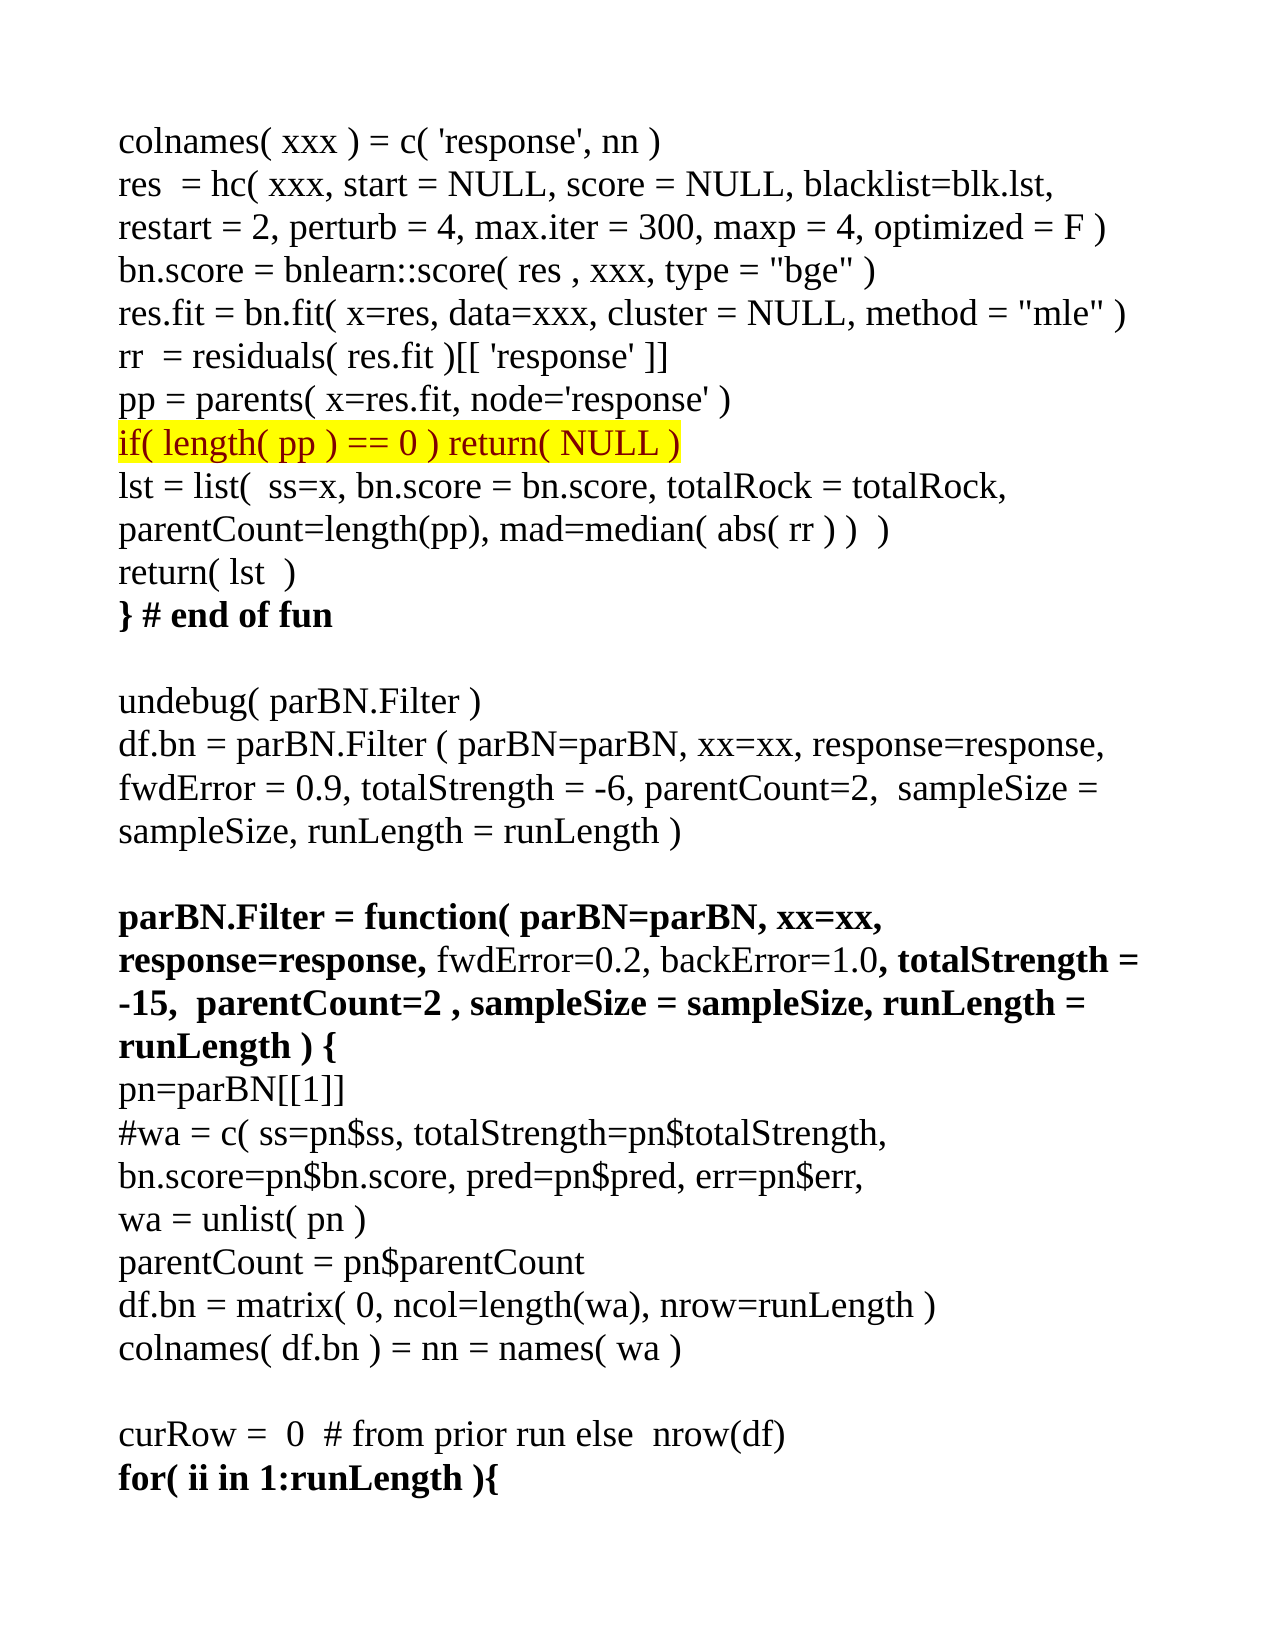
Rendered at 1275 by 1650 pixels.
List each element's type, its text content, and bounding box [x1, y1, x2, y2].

text parentCount = pn$parentCount [118, 1239, 1157, 1282]
text colnames( xxx ) = c( 'response', nn ) [118, 118, 1157, 161]
text colnames( df.bn ) = nn = names( wa ) [118, 1326, 1157, 1369]
text lst = list( ss=x, bn.score = bn.score, totalRock = totalRock, parentCount=length(pp), mad=median( abs( rr ) ) ) [118, 463, 1157, 549]
text undebug( parBN.Filter ) [118, 679, 1157, 722]
text if( length( pp ) == 0 ) return( NULL ) [118, 420, 1157, 463]
text } # end of fun [118, 592, 1157, 636]
text for( ii in 1:runLength ){ [118, 1455, 1157, 1498]
text curRow = 0 # from prior run else nrow(df) [118, 1412, 1157, 1455]
text bn.score = bnlearn::score( res , xxx, type = "bge" ) [118, 247, 1157, 291]
text res.fit = bn.fit( x=res, data=xxx, cluster = NULL, method = "mle" ) [118, 291, 1157, 334]
text rr = residuals( res.fit )[[ 'response' ]] [118, 334, 1157, 377]
text pn=parBN[[1]] [118, 1067, 1157, 1110]
text #wa = c( ss=pn$ss, totalStrength=pn$totalStrength, bn.score=pn$bn.score, pred=pn$pred, err=pn$err, [118, 1110, 1157, 1196]
text parBN.Filter = function( parBN=parBN, xx=xx, response=response, fwdError=0.2, backError=1.0, totalStrength = -15, parentCount=2 , sampleSize = sampleSize, runLength = runLength ) { [118, 894, 1157, 1067]
text res = hc( xxx, start = NULL, score = NULL, blacklist=blk.lst, restart = 2, perturb = 4, max.iter = 300, maxp = 4, optimized = F ) [118, 161, 1157, 247]
text df.bn = parBN.Filter ( parBN=parBN, xx=xx, response=response, fwdError = 0.9, totalStrength = -6, parentCount=2, sampleSize = sampleSize, runLength = runLength ) [118, 722, 1157, 851]
text return( lst ) [118, 549, 1157, 592]
text wa = unlist( pn ) [118, 1196, 1157, 1239]
text pp = parents( x=res.fit, node='response' ) [118, 377, 1157, 420]
text df.bn = matrix( 0, ncol=length(wa), nrow=runLength ) [118, 1282, 1157, 1326]
